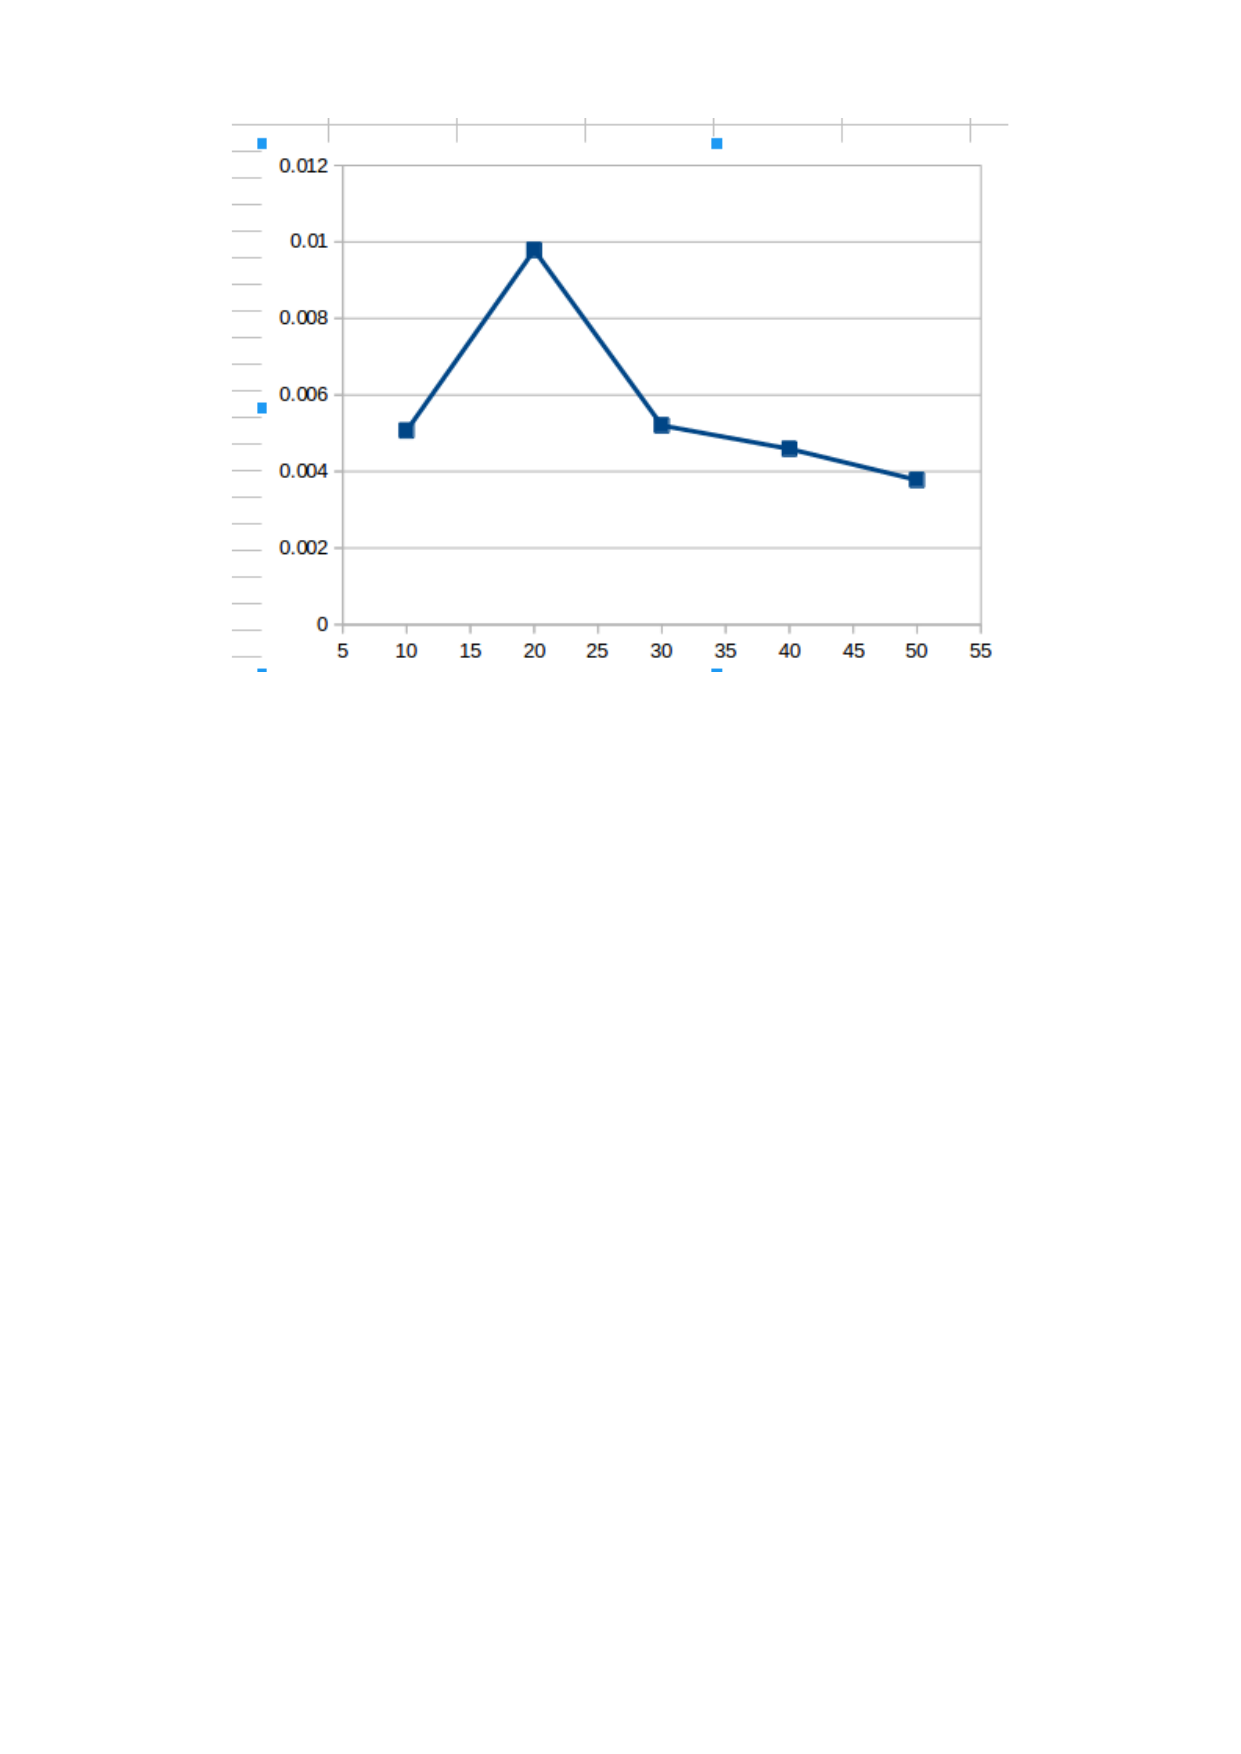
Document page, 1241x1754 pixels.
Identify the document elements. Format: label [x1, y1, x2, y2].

picture [231, 118, 1009, 672]
